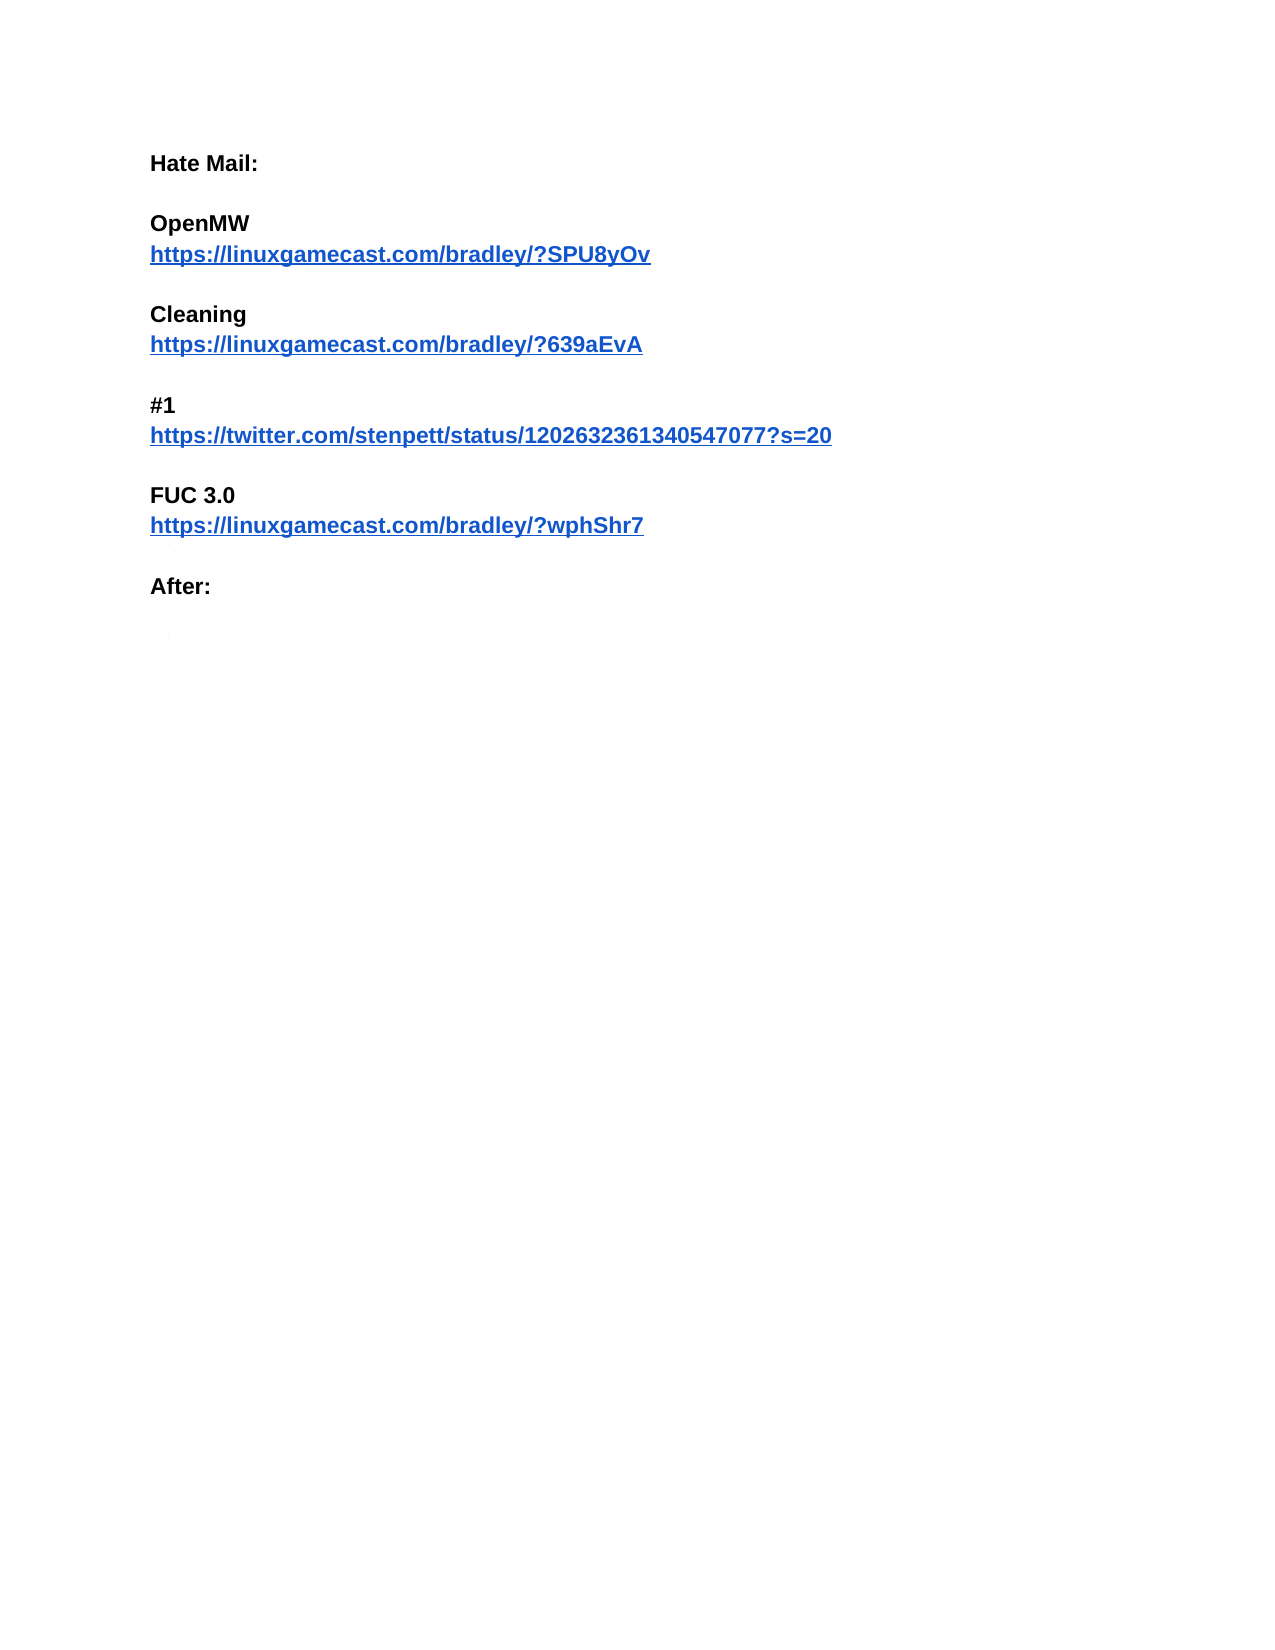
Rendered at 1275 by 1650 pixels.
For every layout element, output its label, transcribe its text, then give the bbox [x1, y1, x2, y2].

text After: [150, 573, 1125, 599]
text #1 [150, 392, 1125, 418]
text Cleaning [150, 301, 1125, 327]
text https://twitter.com/stenpett/status/1202632361340547077?s=20 [150, 422, 1125, 448]
text https://linuxgamecast.com/bradley/?wphShr7 [150, 512, 1125, 539]
text OpenMW [150, 210, 1125, 237]
text Hate Mail: [150, 150, 1125, 176]
text https://linuxgamecast.com/bradley/?639aEvA [150, 331, 1125, 358]
text FUC 3.0 [150, 482, 1125, 509]
text https://linuxgamecast.com/bradley/?SPU8yOv [150, 241, 1125, 267]
